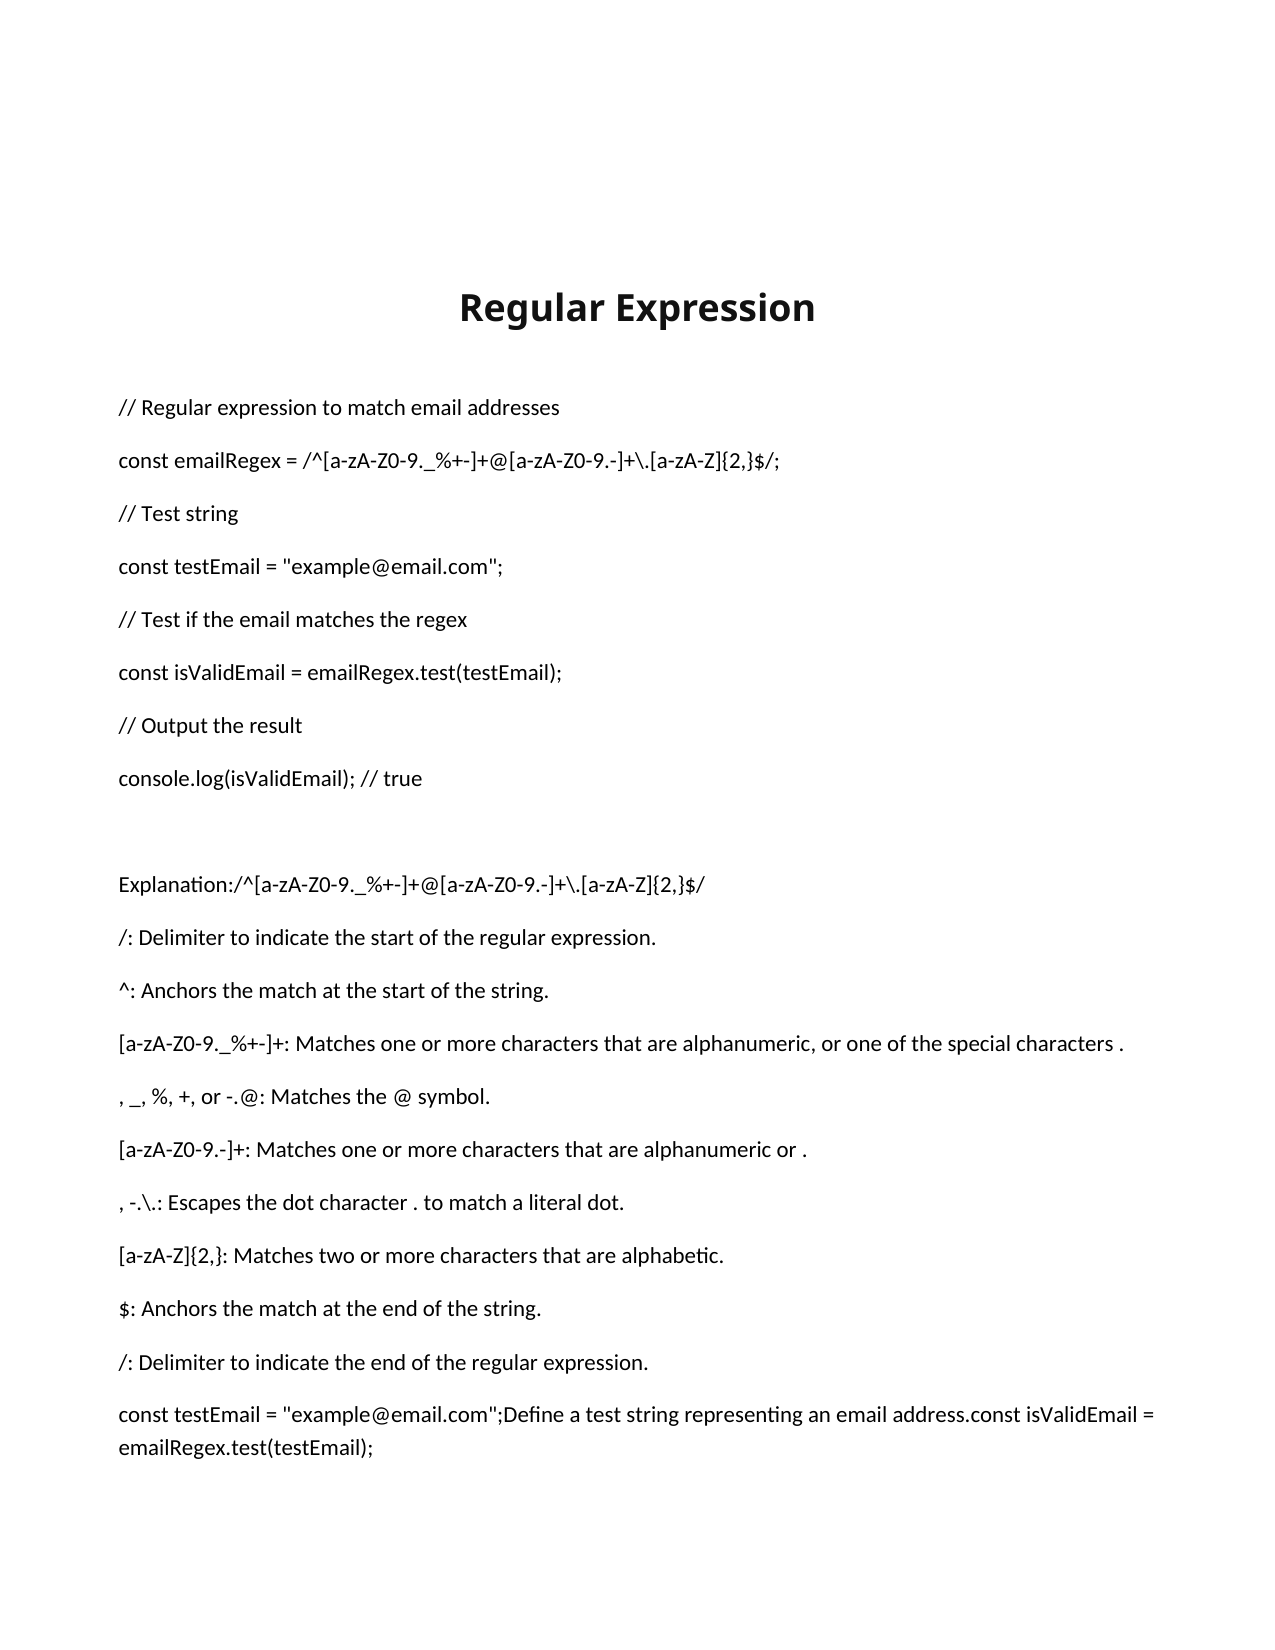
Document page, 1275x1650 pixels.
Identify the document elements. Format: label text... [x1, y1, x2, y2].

text // Test string [118, 499, 1157, 527]
text Explanation:/^[a-zA-Z0-9._%+-]+@[a-zA-Z0-9.-]+\.[a-zA-Z]{2,}$/ [118, 870, 1157, 898]
text ^: Anchors the match at the start of the string. [118, 976, 1157, 1004]
text const emailRegex = /^[a-zA-Z0-9._%+-]+@[a-zA-Z0-9.-]+\.[a-zA-Z]{2,}$/; [118, 446, 1157, 474]
text const isValidEmail = emailRegex.test(testEmail); [118, 658, 1157, 686]
text [a-zA-Z0-9.-]+: Matches one or more characters that are alphanumeric or . [118, 1136, 1157, 1163]
text const testEmail = "example@email.com";Define a test string representing an email address.const isValidEmail = emailRegex.test(testEmail); [118, 1401, 1157, 1461]
text /: Delimiter to indicate the start of the regular expression. [118, 923, 1157, 951]
text /: Delimiter to indicate the end of the regular expression. [118, 1348, 1157, 1376]
text $: Anchors the match at the end of the string. [118, 1294, 1157, 1323]
subtitle Regular Expression [118, 282, 1157, 333]
text console.log(isValidEmail); // true [118, 764, 1157, 792]
text // Test if the email matches the regex [118, 605, 1157, 633]
text // Regular expression to match email addresses [118, 393, 1157, 421]
text , _, %, +, or -.@: Matches the @ symbol. [118, 1082, 1157, 1111]
text [a-zA-Z]{2,}: Matches two or more characters that are alphabetic. [118, 1242, 1157, 1269]
text [a-zA-Z0-9._%+-]+: Matches one or more characters that are alphanumeric, or one of the special characters . [118, 1029, 1157, 1057]
text // Output the result [118, 711, 1157, 739]
text , -.\.: Escapes the dot character . to match a literal dot. [118, 1188, 1157, 1217]
text const testEmail = "example@email.com"; [118, 552, 1157, 580]
